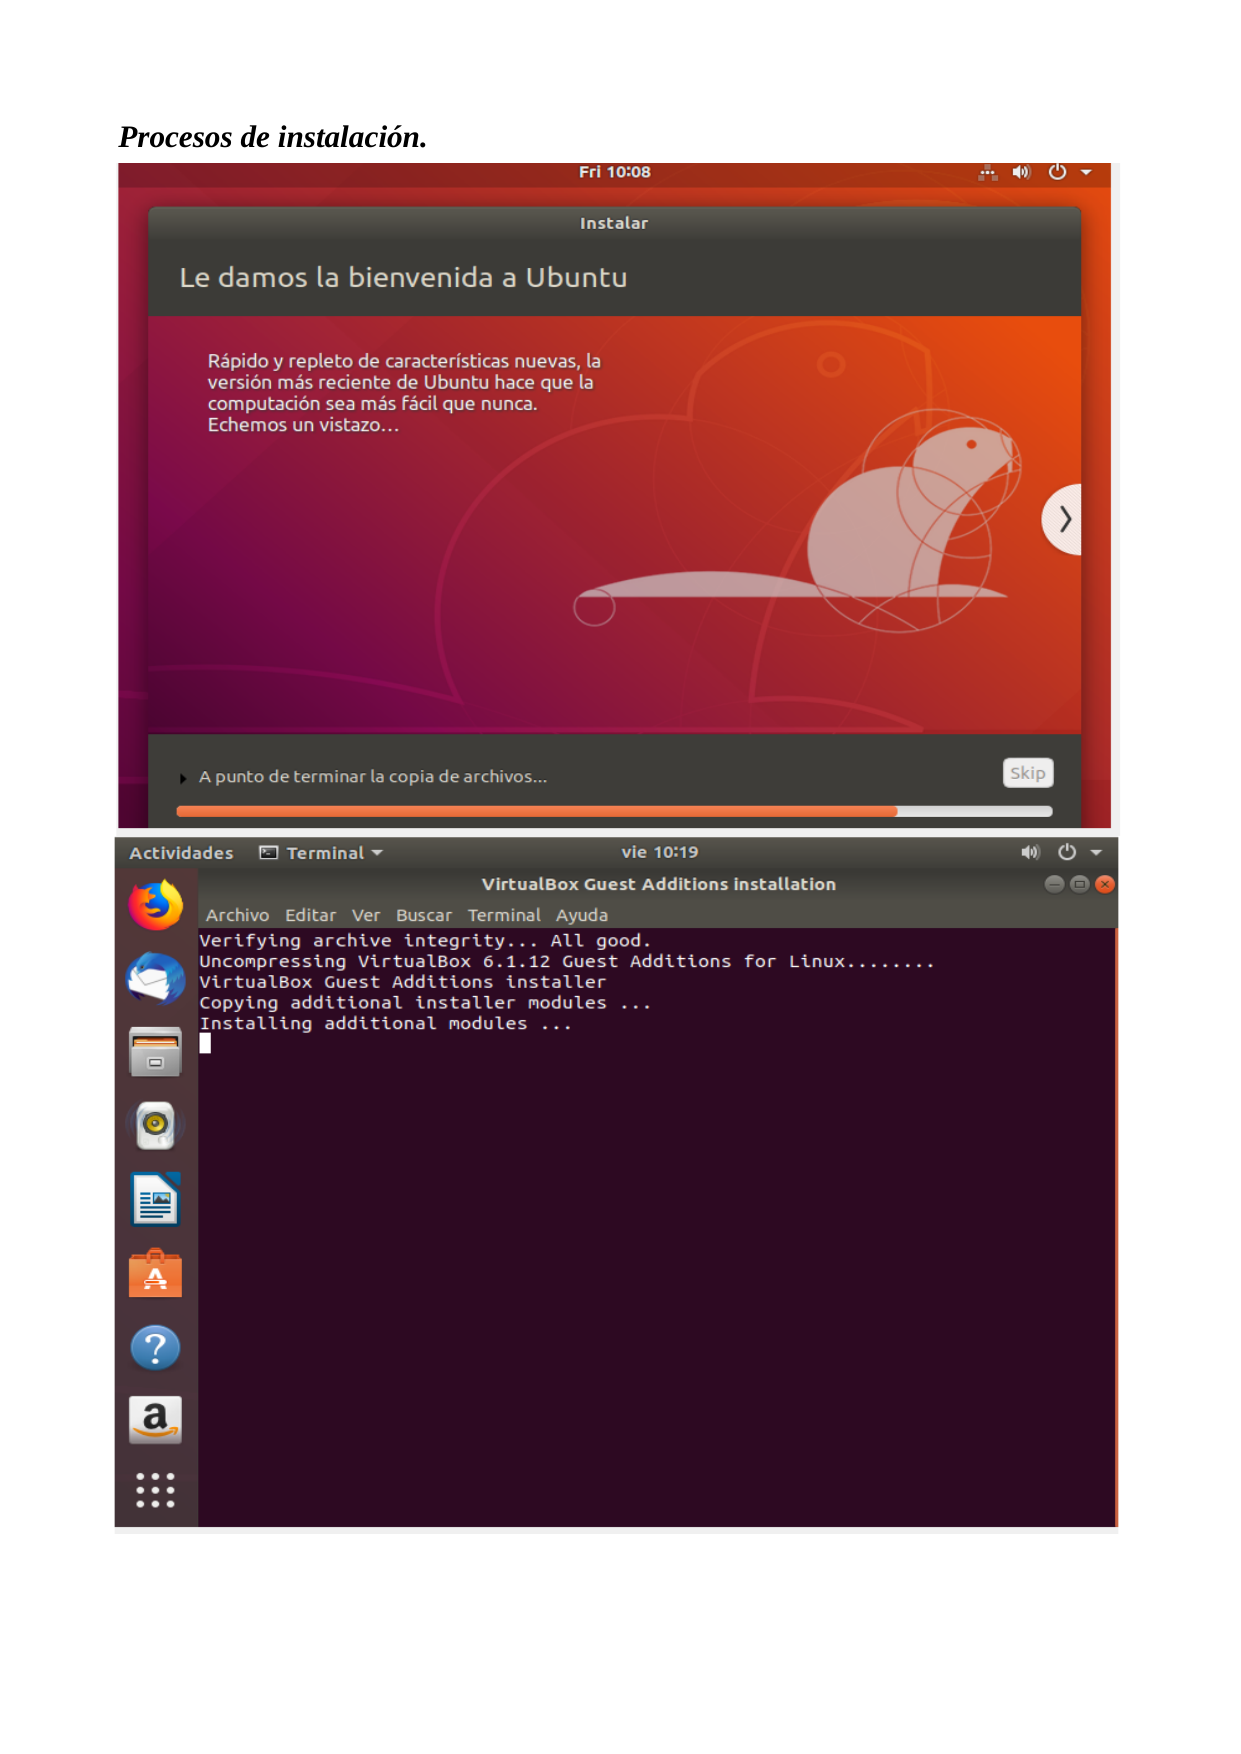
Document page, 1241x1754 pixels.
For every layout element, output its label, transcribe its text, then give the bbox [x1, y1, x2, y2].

text Procesos de instalación. [118, 118, 1122, 154]
picture [114, 163, 1121, 1534]
